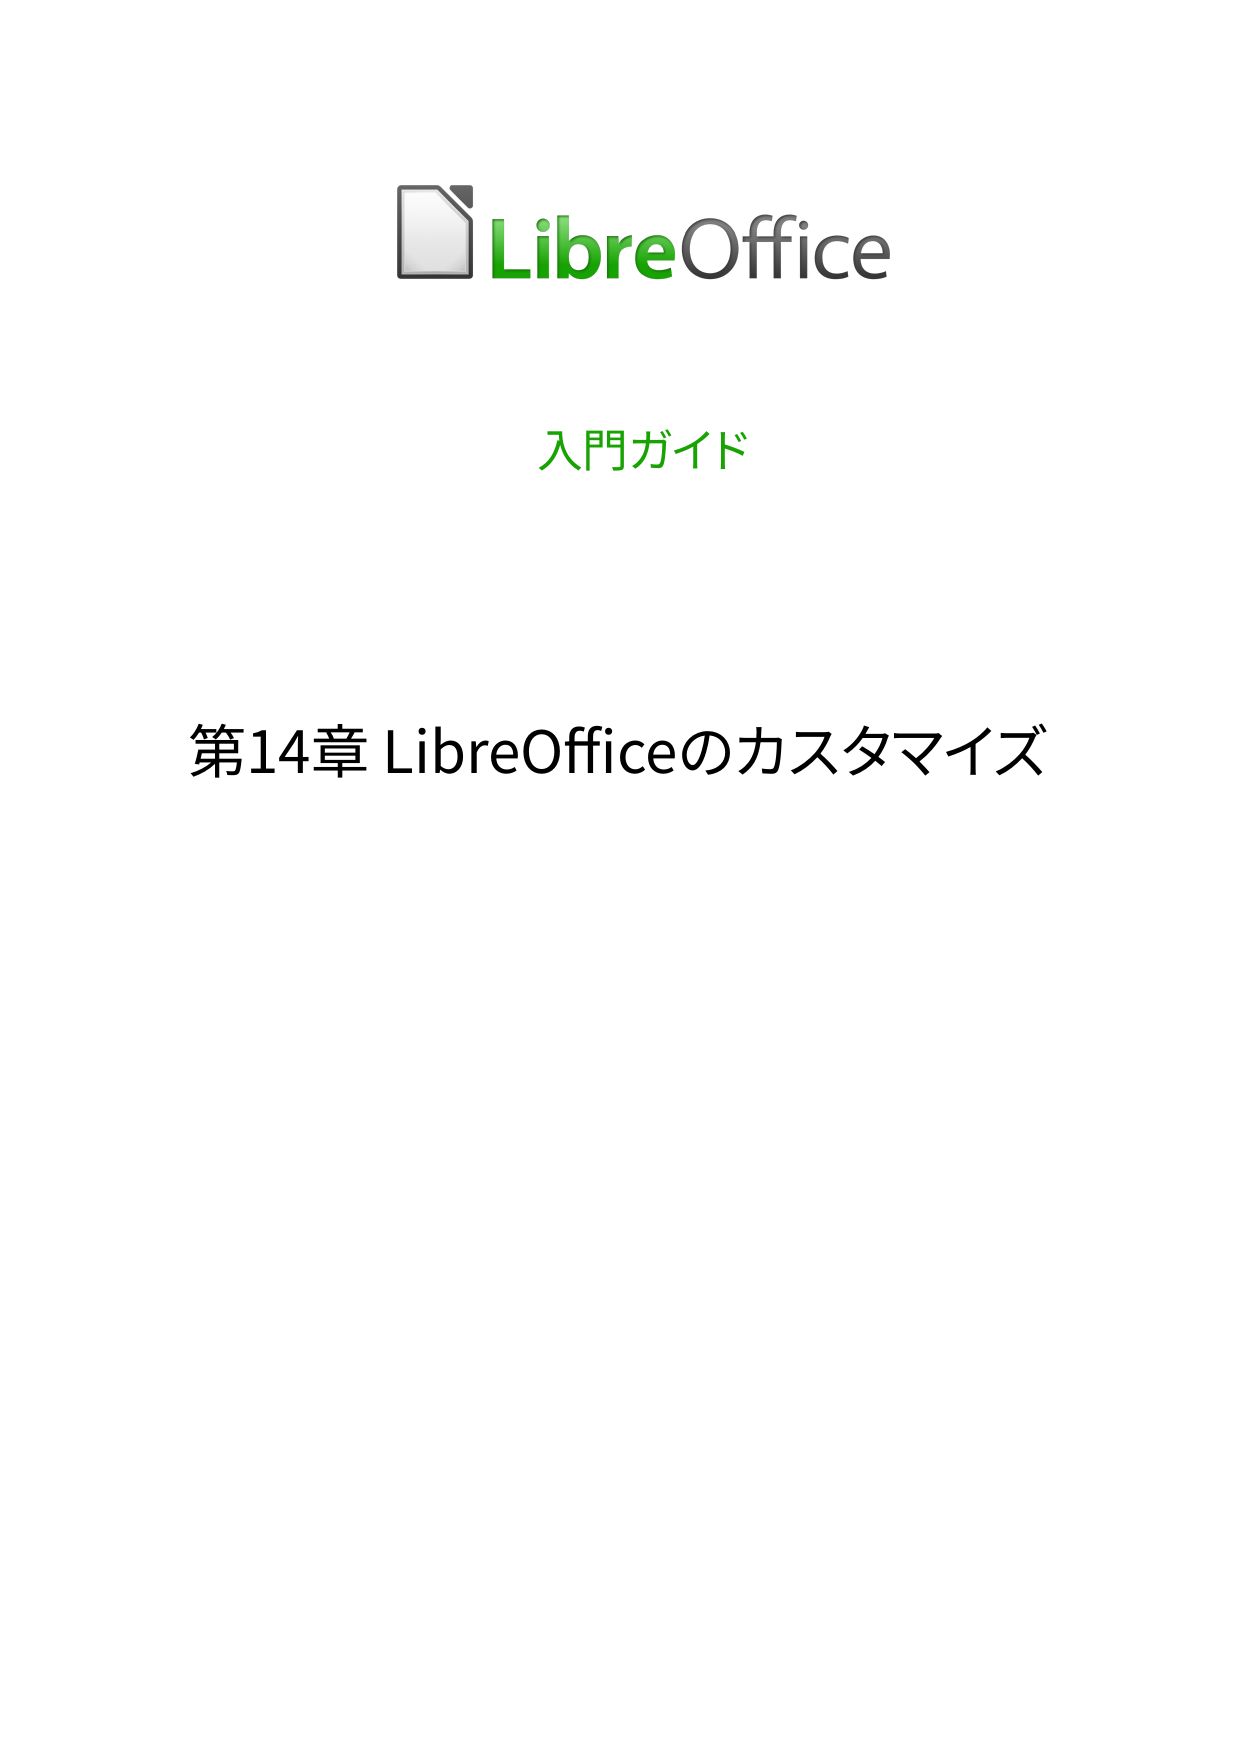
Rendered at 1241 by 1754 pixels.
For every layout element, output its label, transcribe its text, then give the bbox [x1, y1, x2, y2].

text 入門ガイド [188, 414, 1098, 480]
picture [392, 181, 893, 286]
title 第14章 LibreOfficeのカスタマイズ [188, 705, 1098, 874]
